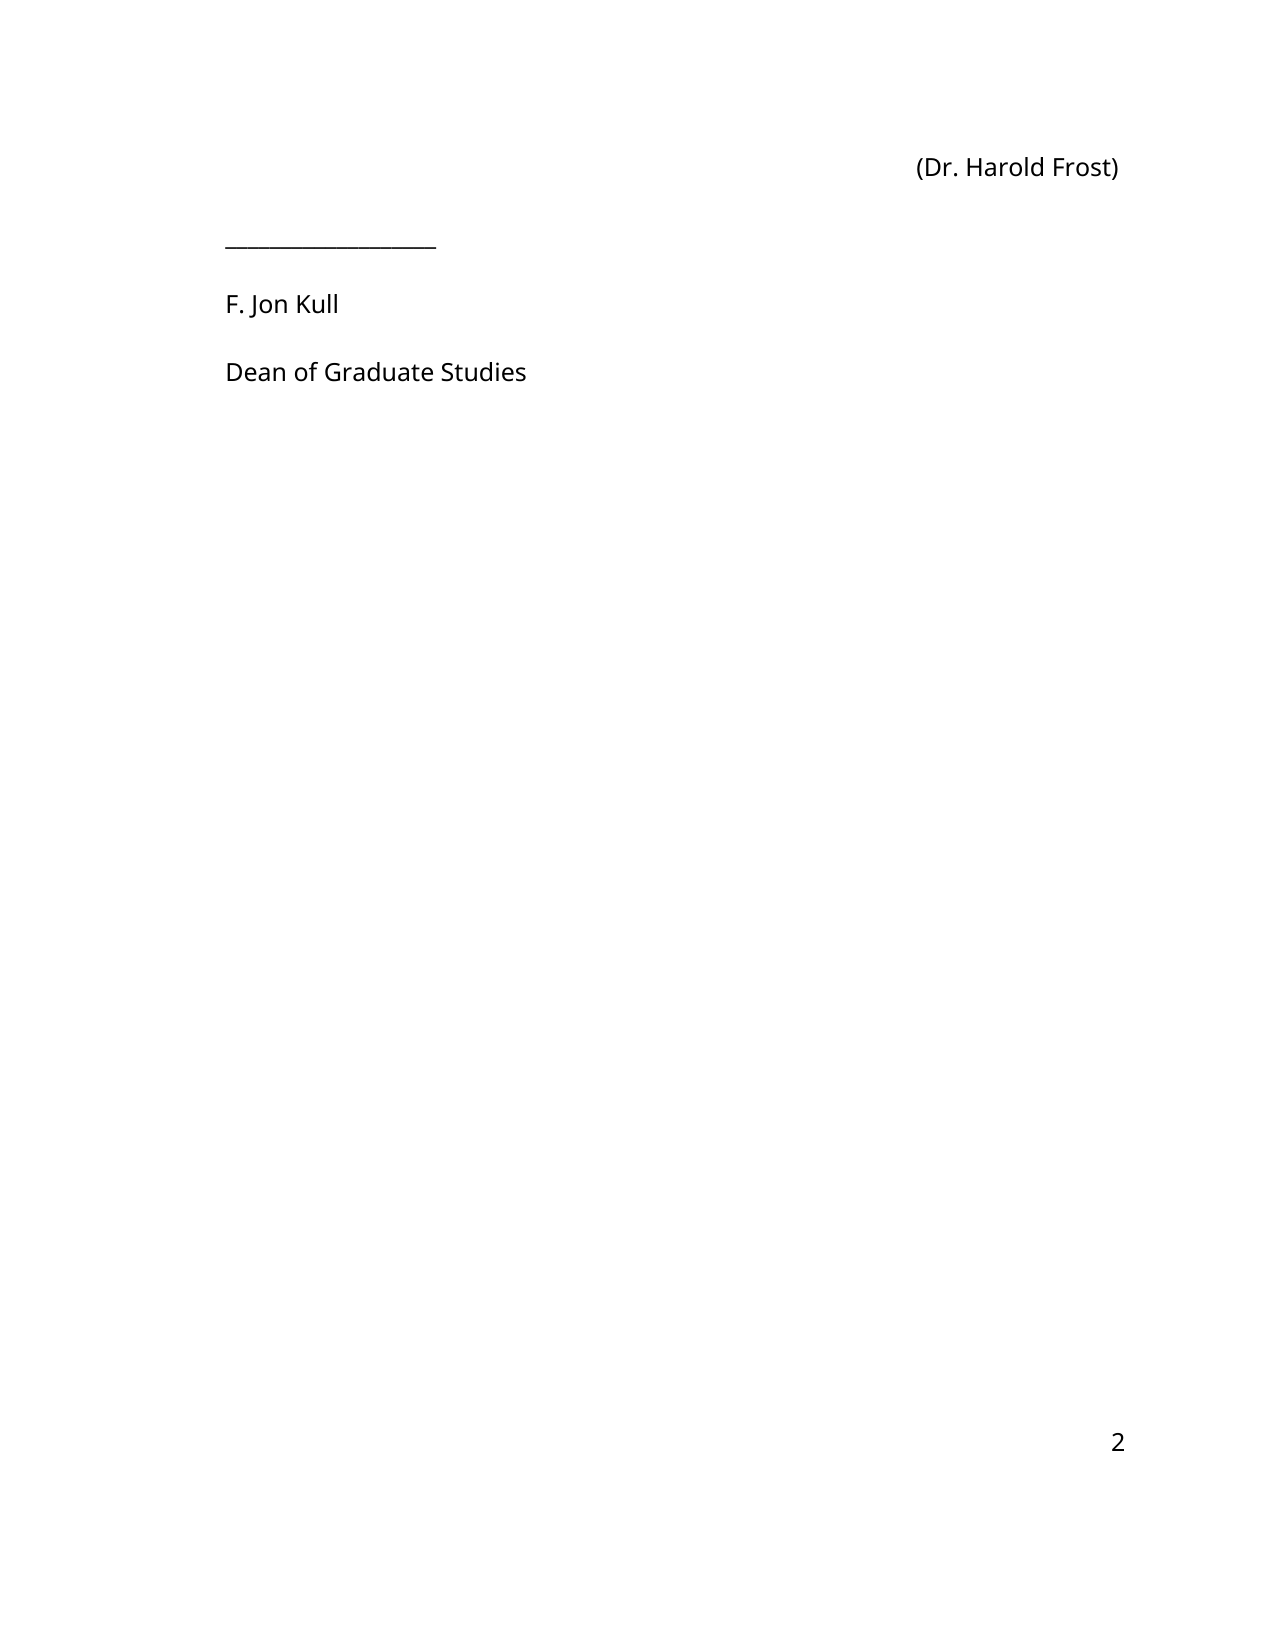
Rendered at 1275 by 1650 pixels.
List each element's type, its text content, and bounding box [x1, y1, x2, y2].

text (Dr. Harold Frost) [225, 150, 1125, 184]
text Dean of Graduate Studies [225, 354, 1125, 388]
text F. Jon Kull [225, 286, 1125, 320]
text ___________________ [225, 218, 1125, 252]
